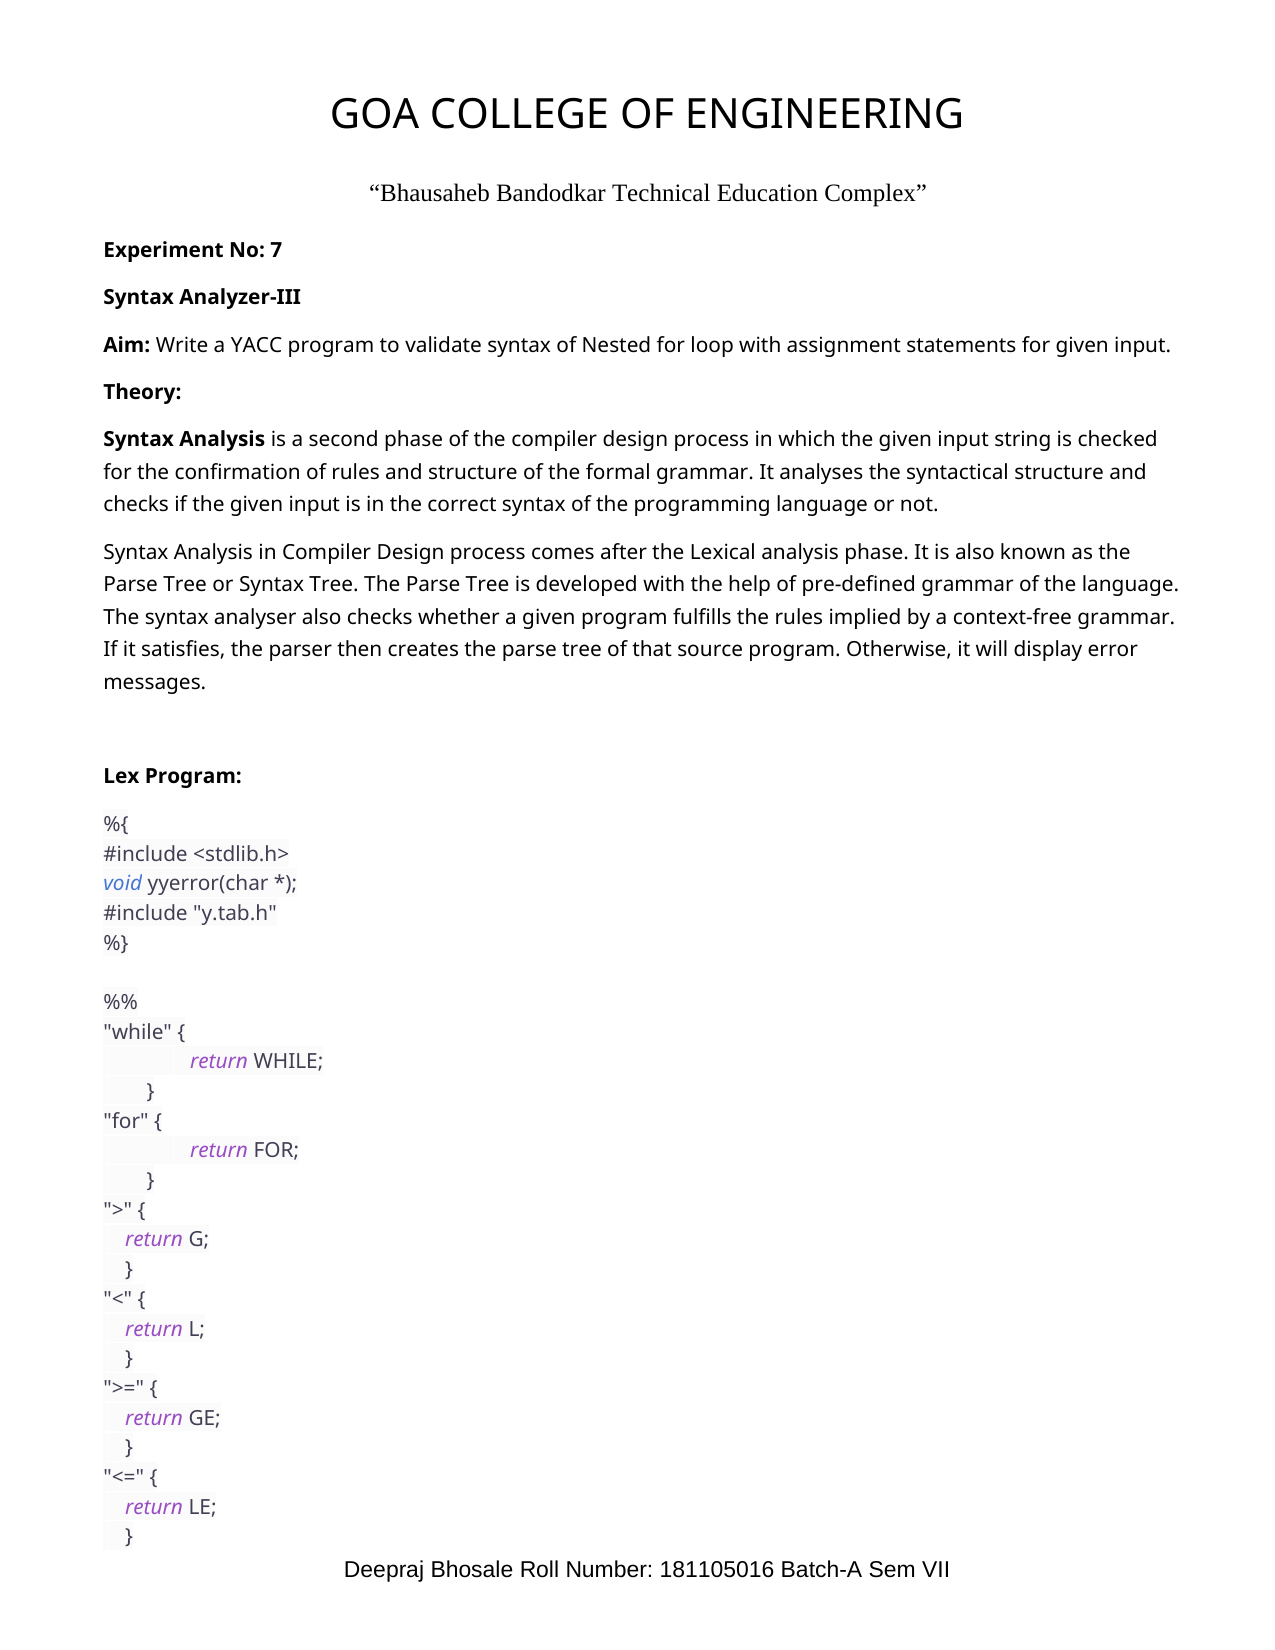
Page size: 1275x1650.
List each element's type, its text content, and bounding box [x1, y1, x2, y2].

text return G; [103, 1223, 1191, 1253]
text %% [103, 986, 1191, 1016]
text Syntax Analysis is a second phase of the compiler design process in which the given input string is checked for the confirmation of rules and structure of the formal grammar. It analyses the syntactical structure and checks if the given input is in the correct syntax of the programming language or not. [103, 424, 1191, 518]
text Aim: Write a YACC program to validate syntax of Nested for loop with assignment statements for given input. [103, 330, 1191, 358]
text %} [103, 926, 1191, 956]
text } [103, 1075, 1191, 1104]
text } [103, 1431, 1191, 1461]
text ">=" { [103, 1372, 1191, 1401]
text return GE; [103, 1401, 1191, 1431]
text void yyerror(char *); [103, 867, 1191, 897]
text return L; [103, 1312, 1191, 1342]
text "for" { [103, 1104, 1191, 1134]
text #include "y.tab.h" [103, 897, 1191, 926]
text } [103, 1342, 1191, 1372]
text Theory: [103, 377, 1191, 406]
text Syntax Analyzer-III [103, 282, 1191, 311]
text Lex Program: [103, 762, 1191, 790]
text Syntax Analysis in Compiler Design process comes after the Lexical analysis phase. It is also known as the Parse Tree or Syntax Tree. The Parse Tree is developed with the help of pre-defined grammar of the language. The syntax analyser also checks whether a given program fulfills the rules implied by a context-free grammar. If it satisfies, the parser then creates the parse tree of that source program. Otherwise, it will display error messages. [103, 537, 1191, 696]
text Experiment No: 7 [103, 235, 1191, 264]
text } [103, 1520, 1191, 1550]
text ">" { [103, 1194, 1191, 1223]
text return LE; [103, 1491, 1191, 1520]
text "<=" { [103, 1461, 1191, 1491]
text #include <stdlib.h> [103, 837, 1191, 867]
text "<" { [103, 1283, 1191, 1312]
text } [103, 1164, 1191, 1194]
text %{ [103, 809, 1191, 837]
text return FOR; [103, 1134, 1191, 1164]
text "while" { [103, 1016, 1191, 1045]
text return WHILE; [103, 1045, 1191, 1075]
text } [103, 1253, 1191, 1283]
